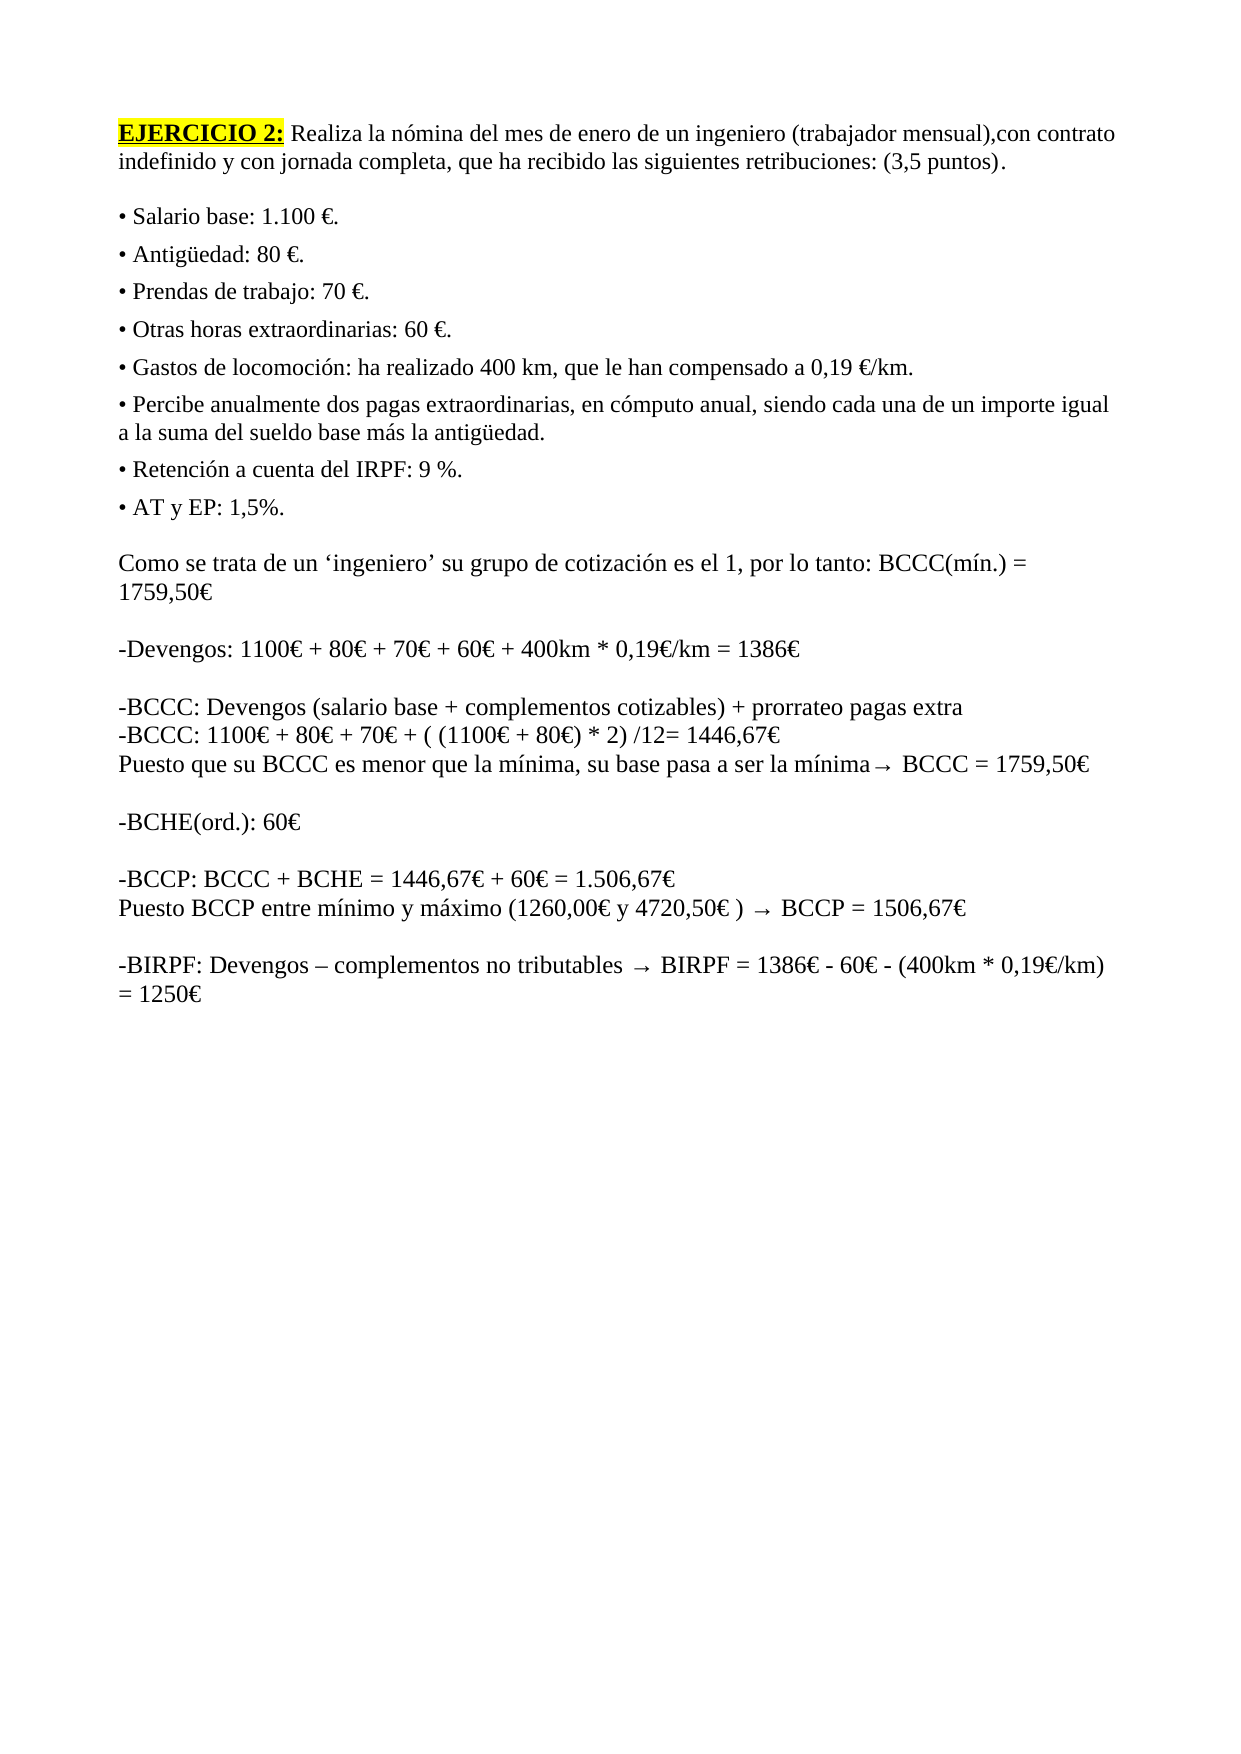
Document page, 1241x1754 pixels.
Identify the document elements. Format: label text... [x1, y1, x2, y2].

text EJERCICIO 2: Realiza la nómina del mes de enero de un ingeniero (trabajador mensual),con contrato indefinido y con jornada completa, que ha recibido las siguientes retribuciones: (3,5 puntos). [118, 118, 1122, 174]
text -BIRPF: Devengos – complementos no tributables → BIRPF = 1386€ - 60€ - (400km * 0,19€/km) = 1250€ [118, 951, 1122, 1008]
text -BCCC: 1100€ + 80€ + 70€ + ( (1100€ + 80€) * 2) /12= 1446,67€ [118, 721, 1122, 749]
text • Prendas de trabajo: 70 €. [118, 277, 1122, 305]
text • Percibe anualmente dos pagas extraordinarias, en cómputo anual, siendo cada una de un importe igual a la suma del sueldo base más la antigüedad. [118, 390, 1122, 445]
text • Otras horas extraordinarias: 60 €. [118, 315, 1122, 342]
text • Gastos de locomoción: ha realizado 400 km, que le han compensado a 0,19 €/km. [118, 352, 1122, 380]
text -Devengos: 1100€ + 80€ + 70€ + 60€ + 400km * 0,19€/km = 1386€ [118, 634, 1122, 663]
text • Salario base: 1.100 €. [118, 202, 1122, 230]
text -BCCC: Devengos (salario base + complementos cotizables) + prorrateo pagas extra [118, 692, 1122, 721]
text • Antigüedad: 80 €. [118, 240, 1122, 267]
text -BCHE(ord.): 60€ [118, 807, 1122, 836]
text • AT y EP: 1,5%. [118, 493, 1122, 521]
text Puesto BCCP entre mínimo y máximo (1260,00€ y 4720,50€ ) → BCCP = 1506,67€ [118, 893, 1122, 922]
text Como se trata de un ‘ingeniero’ su grupo de cotización es el 1, por lo tanto: BCCC(mín.) = 1759,50€ [118, 548, 1122, 606]
text Puesto que su BCCC es menor que la mínima, su base pasa a ser la mínima→ BCCC = 1759,50€ [118, 749, 1122, 778]
text • Retención a cuenta del IRPF: 9 %. [118, 455, 1122, 483]
text -BCCP: BCCC + BCHE = 1446,67€ + 60€ = 1.506,67€ [118, 864, 1122, 893]
